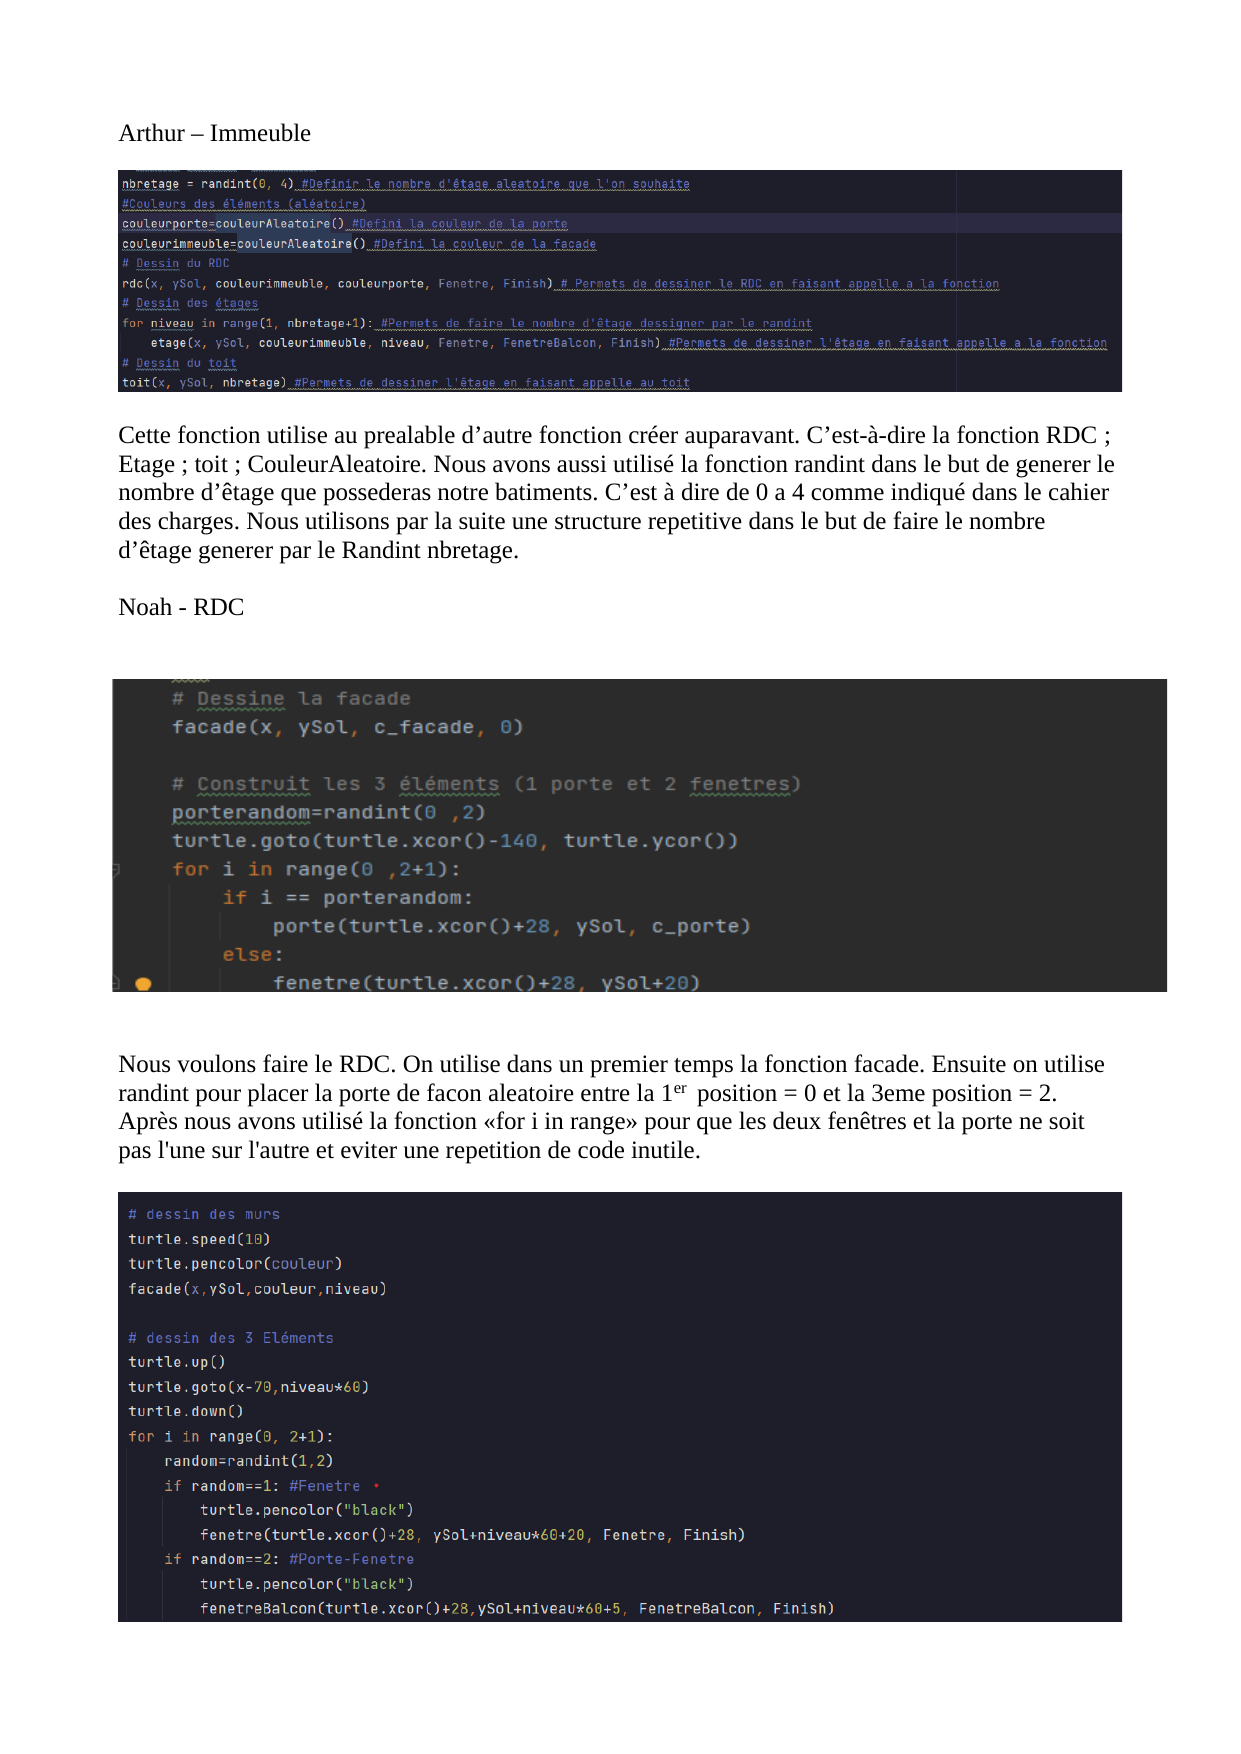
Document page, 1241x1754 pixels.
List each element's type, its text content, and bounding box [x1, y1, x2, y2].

text Nous voulons faire le RDC. On utilise dans un premier temps la fonction facade. Ensuite on utilise randint pour placer la porte de facon aleatoire entre la 1er position = 0 et la 3eme position = 2. Après nous avons utilisé la fonction «for i in range» pour que les deux fenêtres et la porte ne soit pas l'une sur l'autre et eviter une repetition de code inutile. [118, 1049, 1122, 1164]
text Arthur – Immeuble [118, 118, 1122, 147]
text Cette fonction utilise au prealable d’autre fonction créer auparavant. C’est-à-dire la fonction RDC ; Etage ; toit ; CouleurAleatoire. Nous avons aussi utilisé la fonction randint dans le but de generer le nombre d’êtage que possederas notre batiments. C’est à dire de 0 a 4 comme indiqué dans le cahier des charges. Nous utilisons par la suite une structure repetitive dans le but de faire le nombre d’êtage generer par le Randint nbretage. [118, 420, 1122, 564]
text Noah - RDC [118, 592, 1122, 621]
